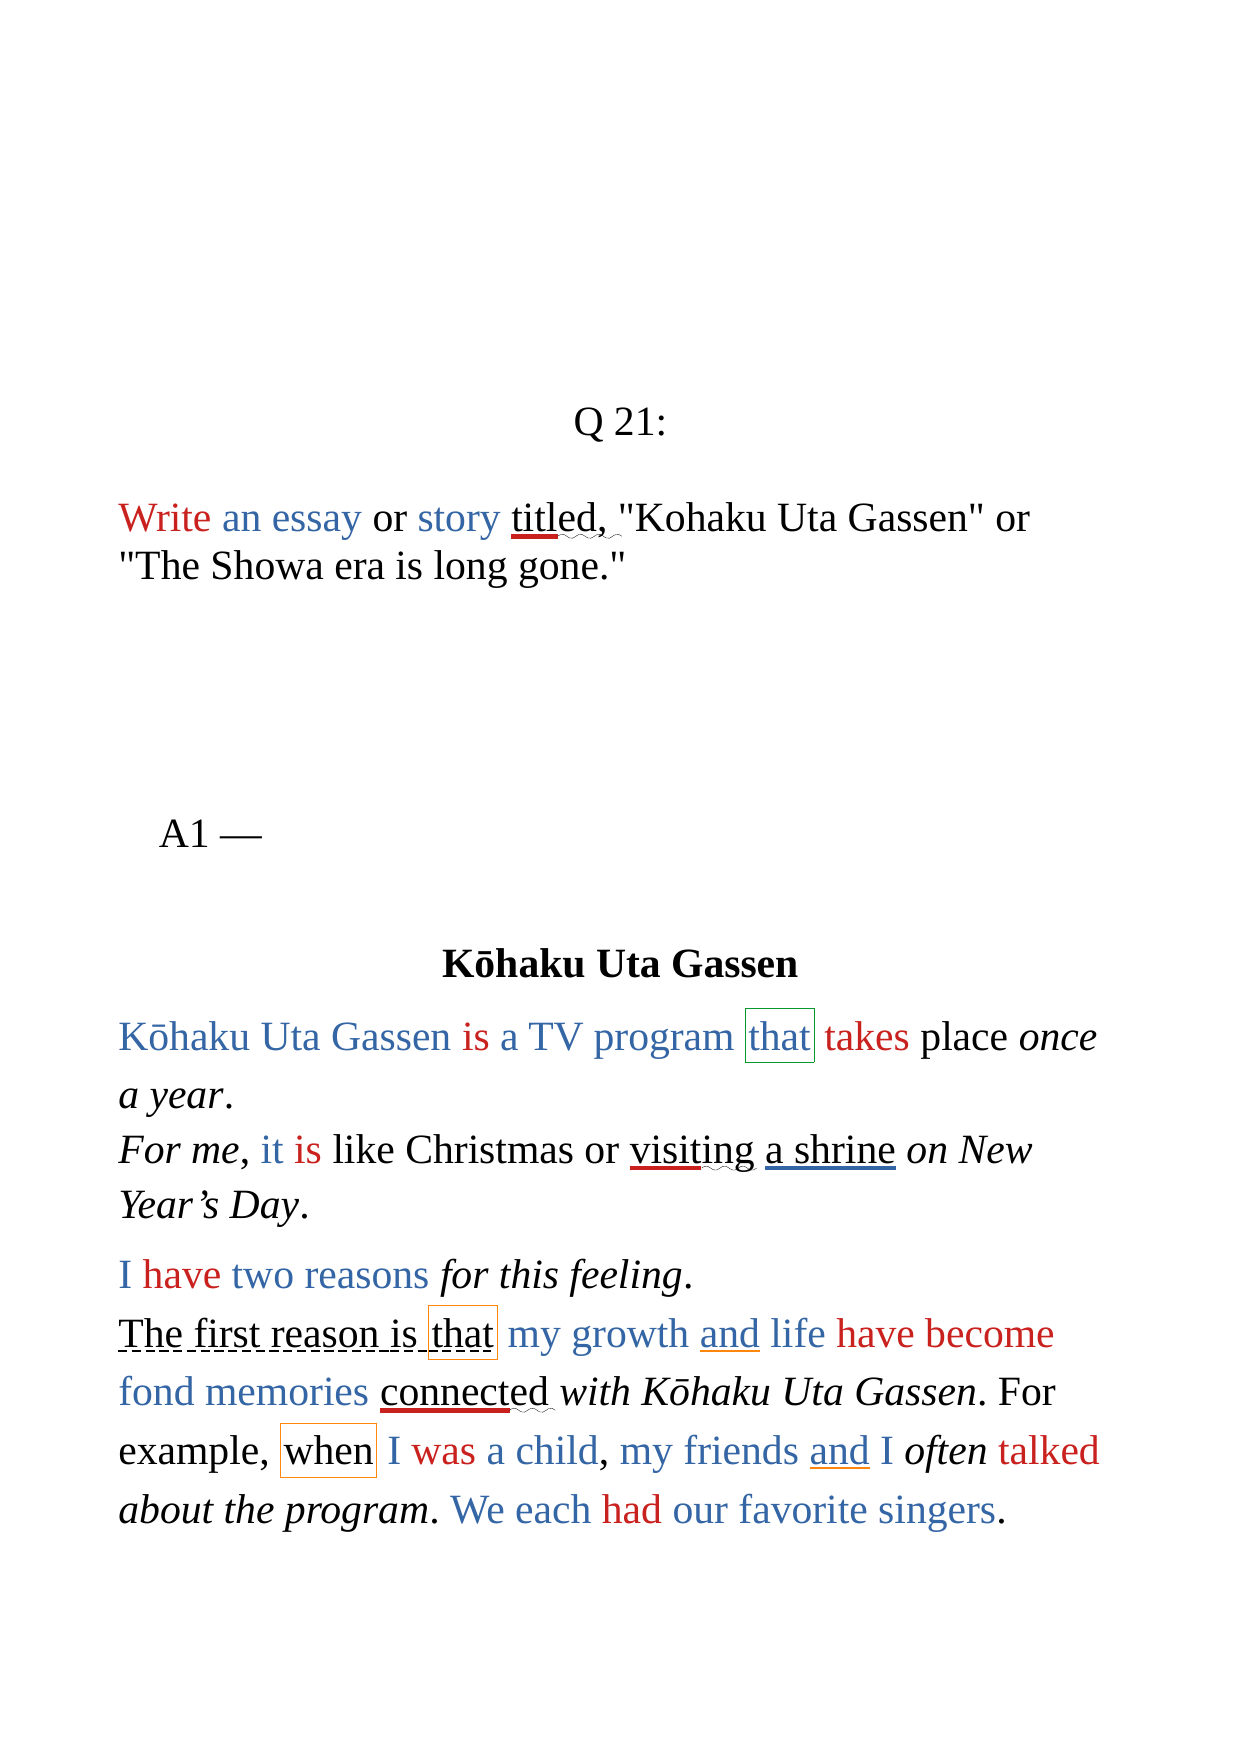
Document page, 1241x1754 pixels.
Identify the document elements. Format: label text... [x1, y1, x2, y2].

text Kōhaku Uta Gassen is a TV program that takes place once a year. For me, it is like Christmas or visiting a shrine on New Year’s Day. [118, 1008, 1122, 1227]
text Kōhaku Uta Gassen [118, 938, 1122, 986]
subtitle ✅ A1 — [118, 808, 1122, 856]
text Write an essay or story titled, "Kohaku Uta Gassen" or "The Showa era is long gone." [118, 493, 1122, 588]
text Q 21: [118, 397, 1122, 445]
text I have two reasons for this feeling. The first reason is that my growth and life have become fond memories connected with Kōhaku Uta Gassen. For example, when I was a child, my friends and I often talked about the program. We each had our favorite singers. [118, 1249, 1122, 1532]
